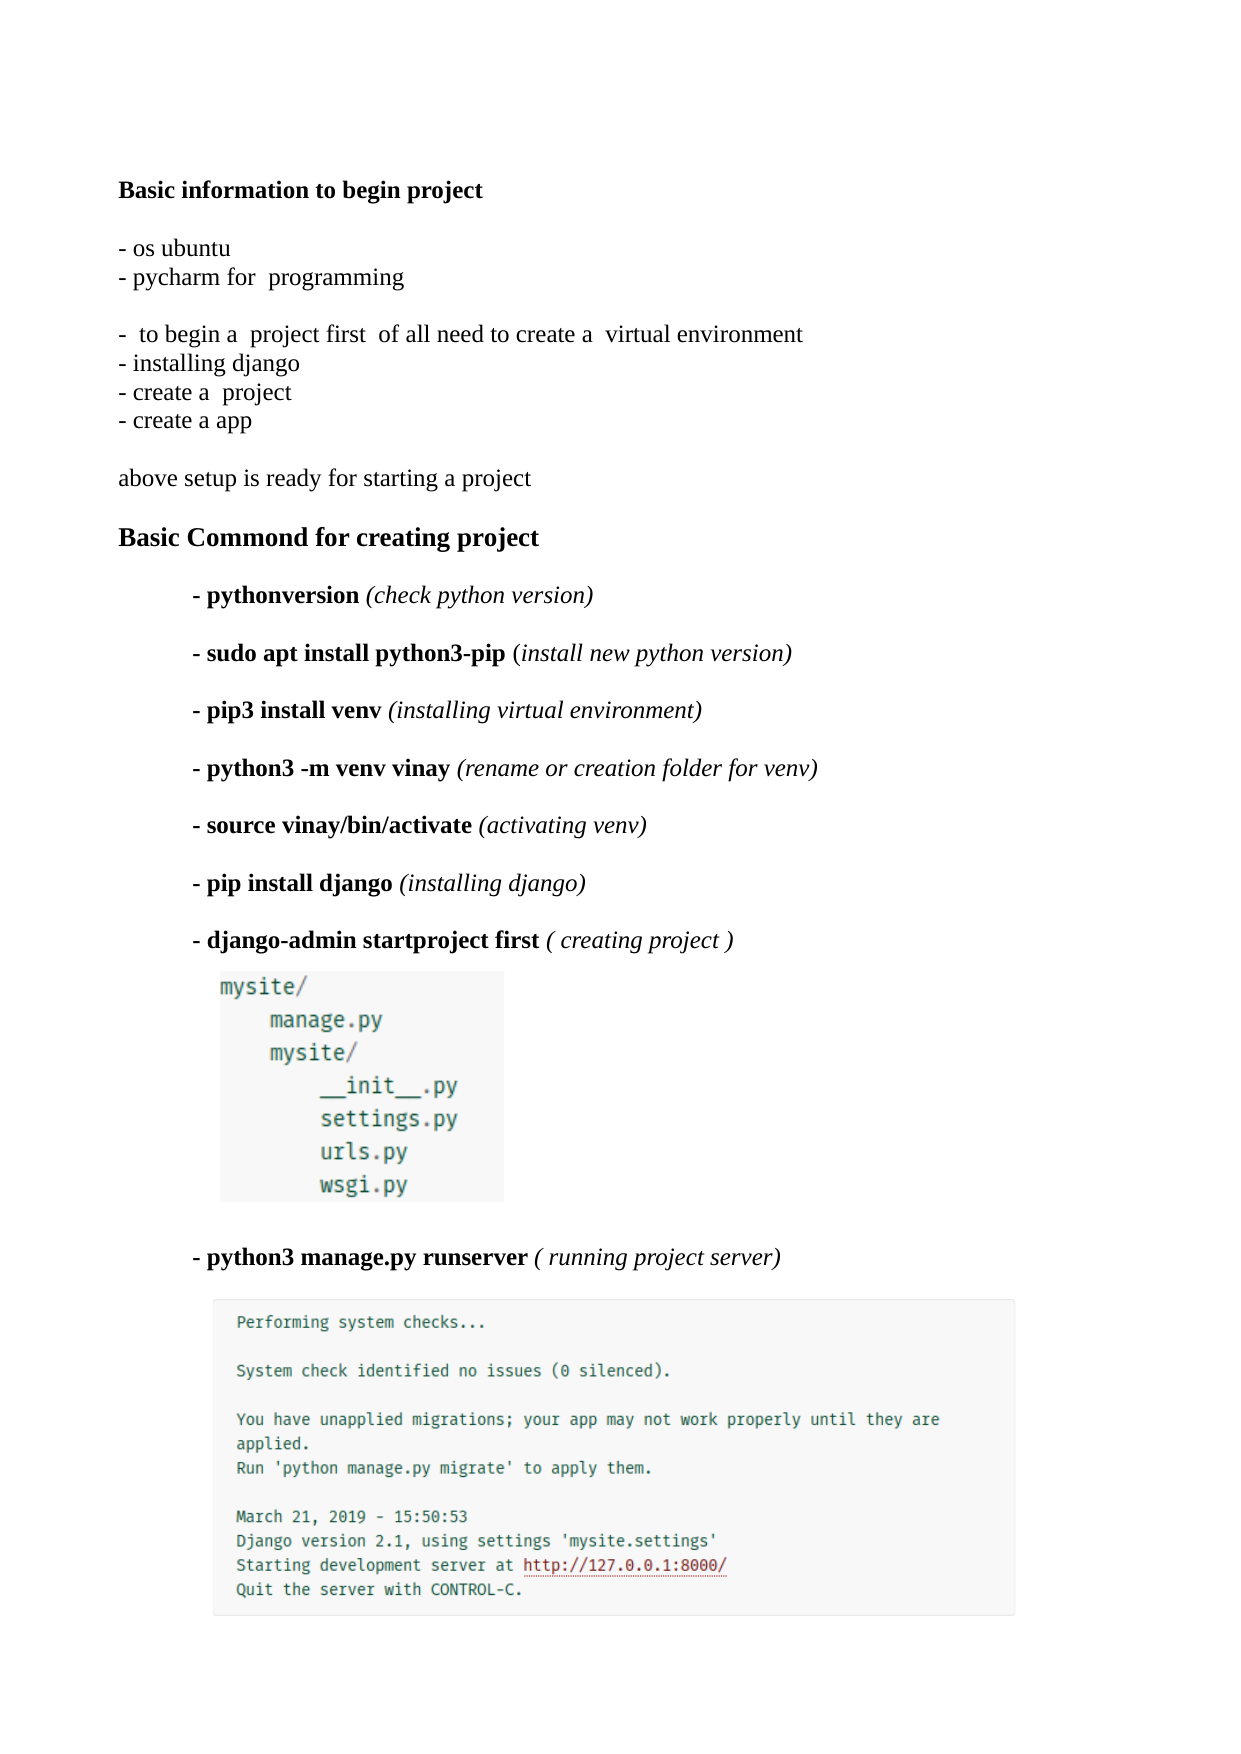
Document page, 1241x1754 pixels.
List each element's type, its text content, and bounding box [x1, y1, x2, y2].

text - python3 -m venv vinay (rename or creation folder for venv) [118, 753, 1122, 782]
text - installing django [118, 348, 1122, 377]
text - django-admin startproject first ( creating project ) [118, 926, 1122, 954]
text Basic information to begin project [118, 176, 1122, 204]
text - create a app [118, 406, 1122, 434]
text Basic Commond for creating project [118, 521, 1122, 552]
text above setup is ready for starting a project [118, 463, 1122, 492]
text - to begin a project first of all need to create a virtual environment [118, 319, 1122, 348]
text - pythonversion (check python version) [118, 581, 1122, 609]
text - pip3 install venv (installing virtual environment) [118, 696, 1122, 724]
text - create a project [118, 377, 1122, 406]
text - python3 manage.py runserver ( running project server) [118, 1242, 1122, 1271]
picture [212, 1299, 1016, 1616]
text - pycharm for programming [118, 262, 1122, 291]
text - source vinay/bin/activate (activating venv) [118, 811, 1122, 839]
text - sudo apt install python3-pip (install new python version) [118, 638, 1122, 667]
text - os ubuntu [118, 233, 1122, 262]
text - pip install django (installing django) [118, 868, 1122, 897]
picture [220, 971, 505, 1202]
